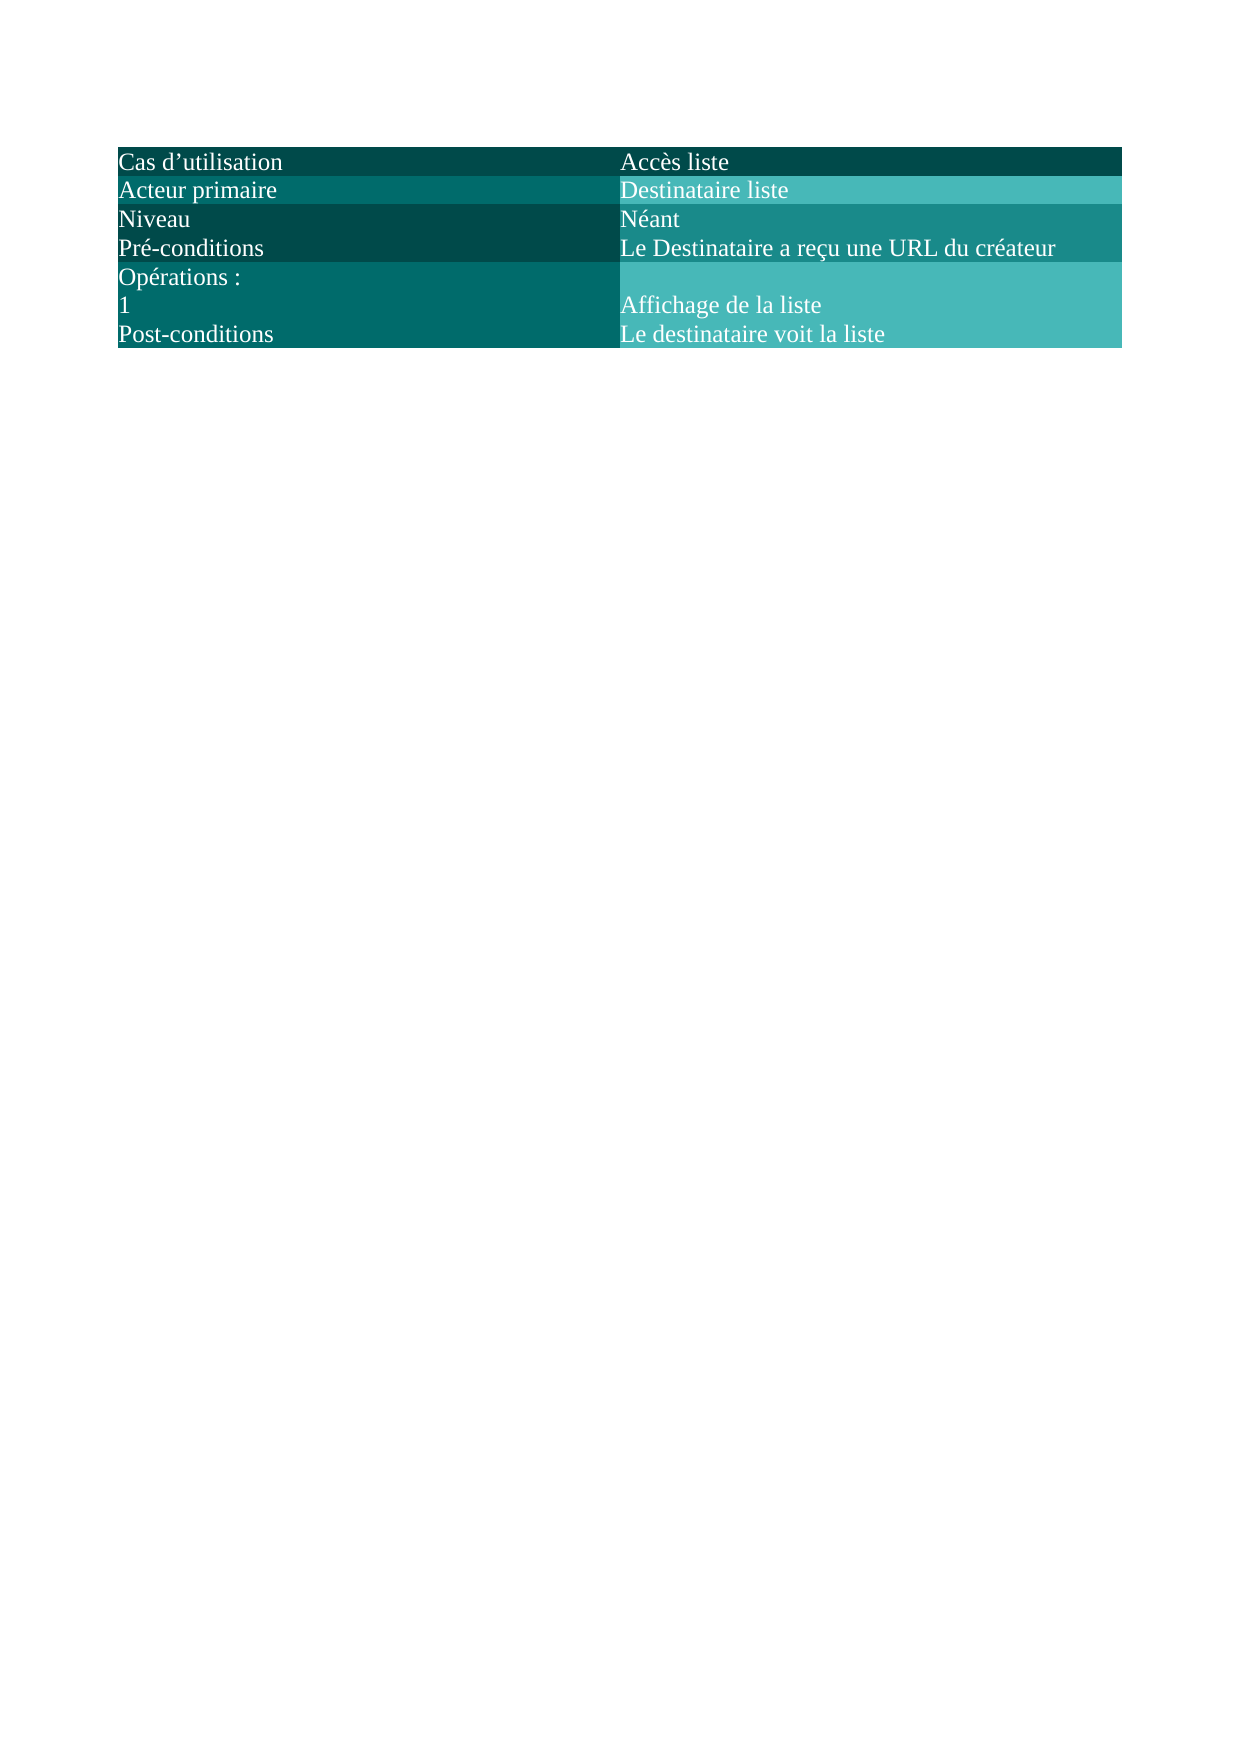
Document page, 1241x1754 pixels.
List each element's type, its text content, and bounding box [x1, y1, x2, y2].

table_cell Le destinataire voit la liste [620, 319, 1122, 348]
table_cell Niveau [118, 204, 620, 233]
table_cell Néant [620, 204, 1122, 233]
table_cell Acteur primaire [118, 176, 620, 204]
table_header Accès liste [620, 147, 1122, 176]
table_cell Le Destinataire a reçu une URL du créateur [620, 233, 1122, 262]
table_header Cas d’utilisation [118, 147, 620, 176]
table_cell Destinataire liste [620, 176, 1122, 204]
table_cell Post-conditions [118, 319, 620, 348]
table_cell Affichage de la liste [620, 291, 1122, 319]
table_cell Opérations : [118, 262, 620, 291]
table_cell 1 [118, 291, 620, 319]
table_cell Pré-conditions [118, 233, 620, 262]
table_cell [620, 262, 1122, 291]
